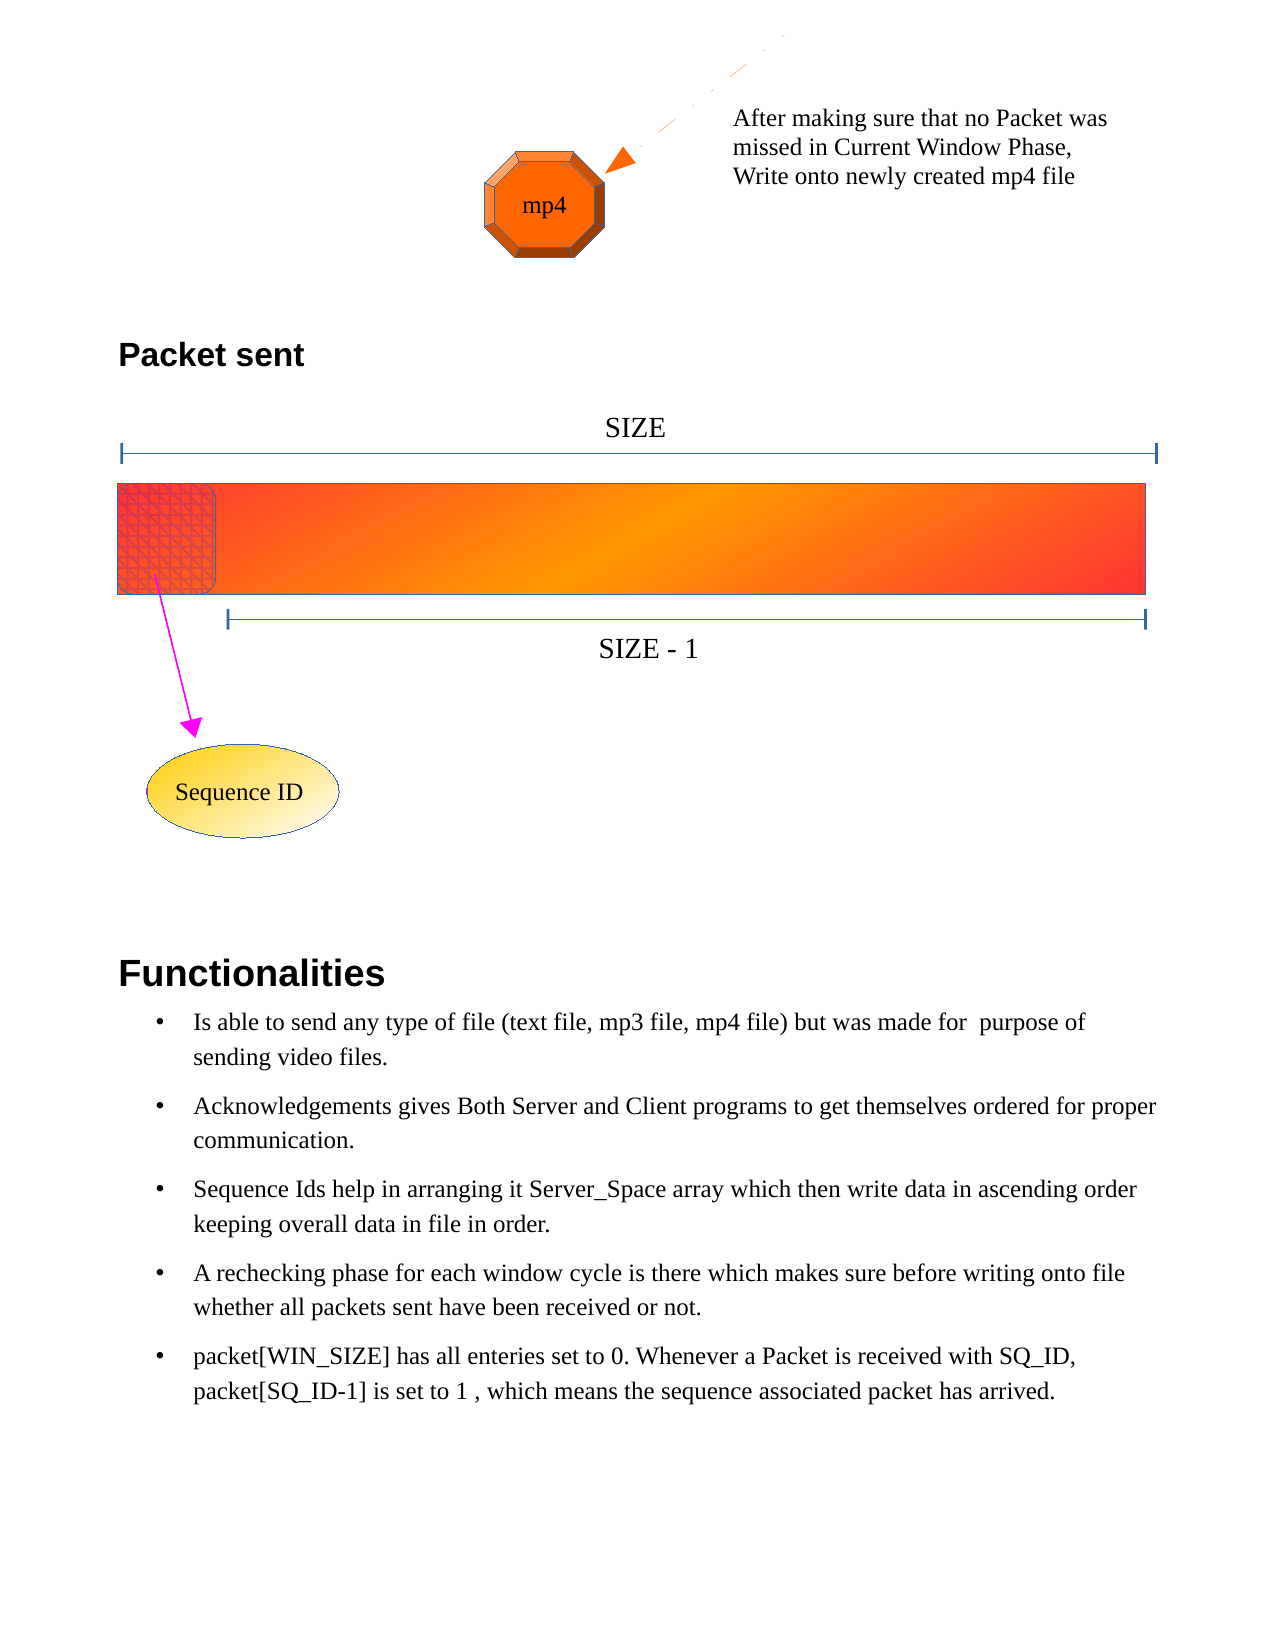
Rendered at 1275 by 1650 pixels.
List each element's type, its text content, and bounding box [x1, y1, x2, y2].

subtitle Functionalities [118, 951, 1157, 995]
list Sequence Ids help in arranging it Server_Space array which then write data in ascending order keeping overall data in file in order. [156, 1174, 1157, 1237]
subtitle Packet sent [118, 335, 1157, 374]
list A rechecking phase for each window cycle is there which makes sure before writing onto file whether all packets sent have been received or not. [156, 1258, 1157, 1321]
list Acknowledgements gives Both Server and Client programs to get themselves ordered for proper communication. [156, 1091, 1157, 1154]
list Is able to send any type of file (text file, mp3 file, mp4 file) but was made for purpose of sending video files. [156, 1007, 1157, 1070]
list packet[WIN_SIZE] has all enteries set to 0. Whenever a Packet is received with SQ_ID, packet[SQ_ID-1] is set to 1 , which means the sequence associated packet has arrived. [156, 1341, 1157, 1404]
